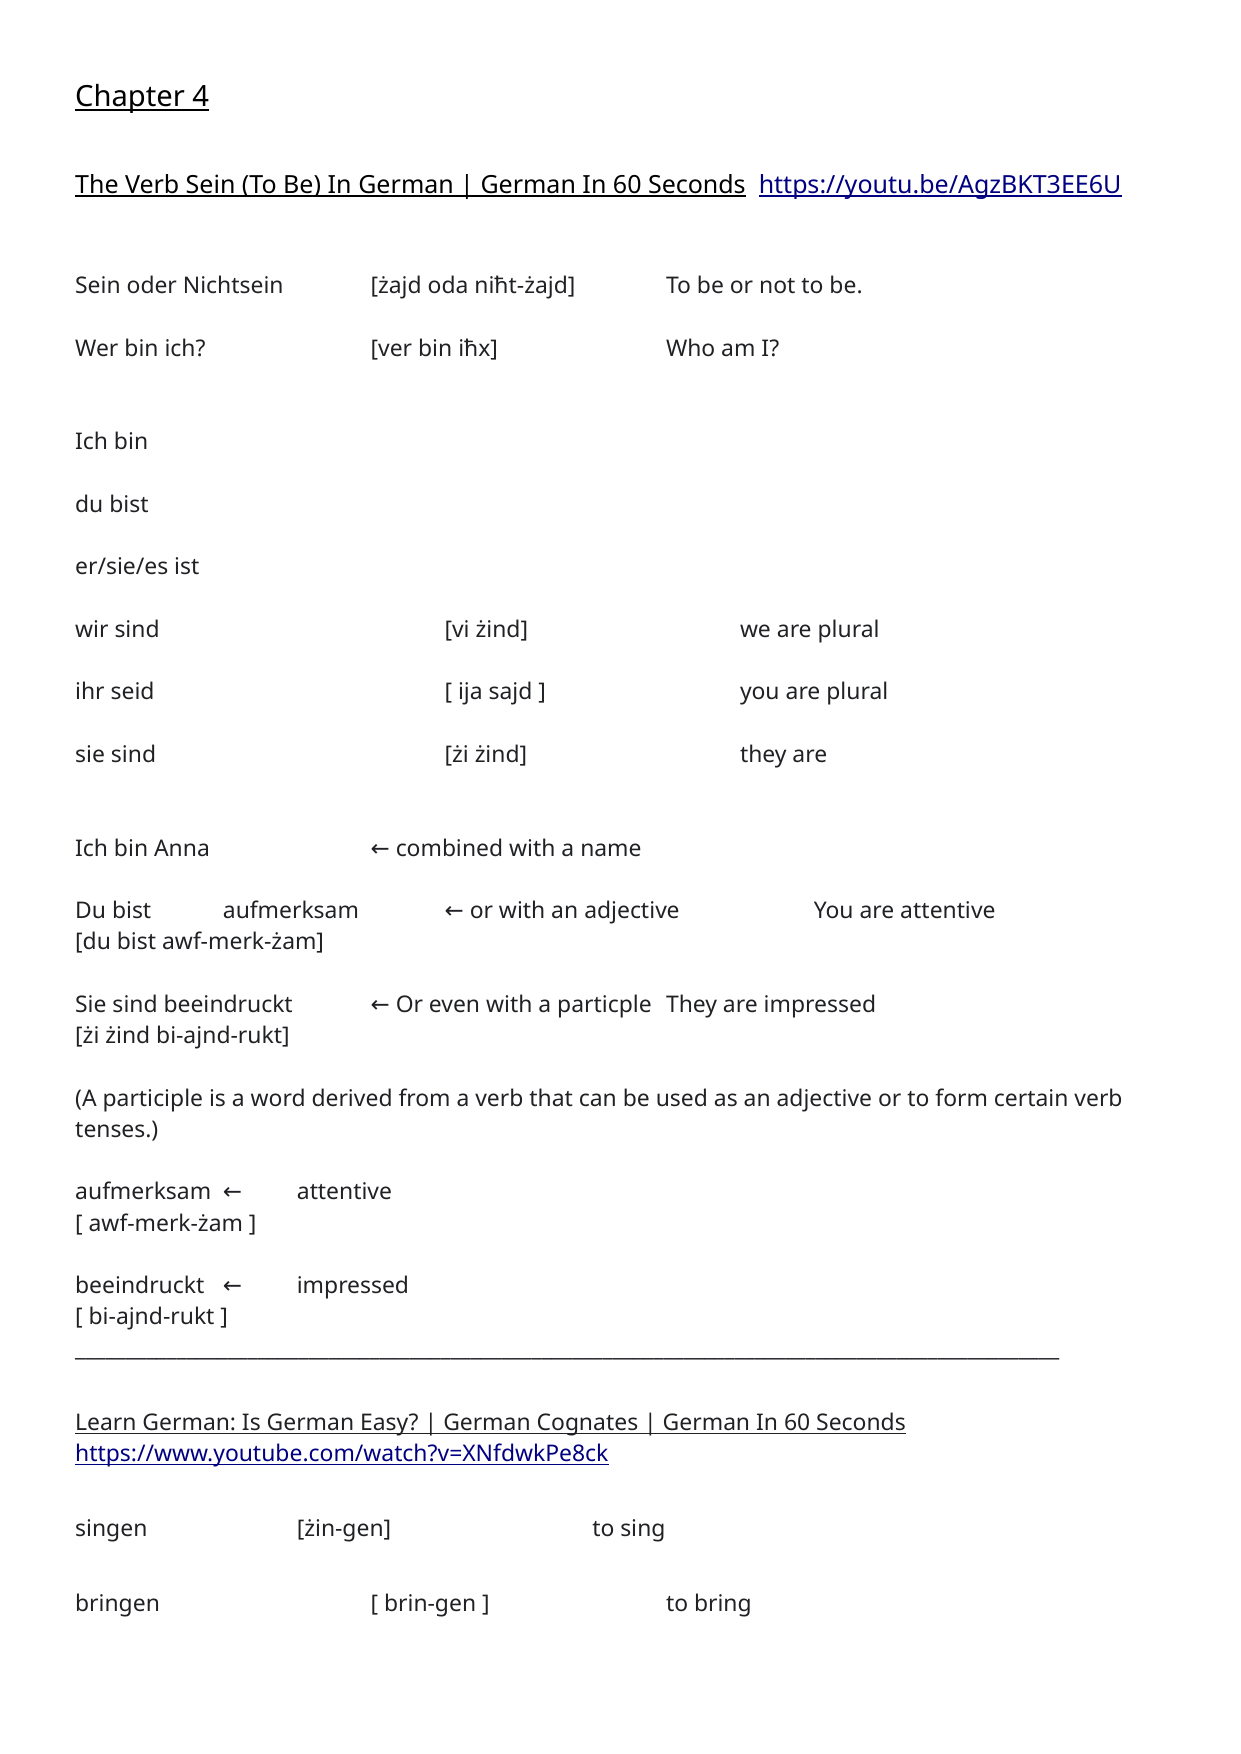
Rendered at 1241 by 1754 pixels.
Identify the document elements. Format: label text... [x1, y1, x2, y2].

text Wer bin ich? [ver bin iħx] Who am I? [75, 332, 1165, 363]
text Learn German: Is German Easy? | German Cognates | German In 60 Seconds https://www.youtube.com/watch?v=XNfdwkPe8ck [75, 1406, 1165, 1469]
text [żi żind bi-ajnd-rukt] [75, 1019, 1165, 1050]
text aufmerksam ← attentive [75, 1175, 1165, 1207]
text The Verb Sein (To Be) In German | German In 60 Seconds https://youtu.be/AgzBKT3EE6U [75, 166, 1165, 201]
text [du bist awf-merk-żam] [75, 925, 1165, 957]
text wir sind [vi żind] we are plural [75, 613, 1165, 644]
text Sie sind beeindruckt ← Or even with a particple They are impressed [75, 988, 1165, 1019]
text [ bi-ajnd-rukt ] [75, 1300, 1165, 1332]
text singen [żin-gen] to sing [75, 1512, 1165, 1543]
text Du bist aufmerksam ← or with an adjective You are attentive [75, 894, 1165, 925]
text ihr seid [ ija sajd ] you are plural [75, 675, 1165, 707]
text sie sind [żi żind] they are [75, 738, 1165, 769]
text bringen [ brin-gen ] to bring [75, 1587, 1165, 1618]
text er/sie/es ist [75, 550, 1165, 582]
text Chapter 4 [75, 75, 1165, 115]
text Ich bin [75, 425, 1165, 457]
text beeindruckt ← impressed [75, 1269, 1165, 1300]
text Ich bin Anna ← combined with a name [75, 832, 1165, 863]
text _________________________________________________________________________________________________ [75, 1332, 1165, 1363]
text Sein oder Nichtsein [żajd oda niħt-żajd] To be or not to be. [75, 269, 1165, 300]
text [ awf-merk-żam ] [75, 1207, 1165, 1238]
text (A participle is a word derived from a verb that can be used as an adjective or to form certain verb tenses.) [75, 1082, 1165, 1144]
text du bist [75, 488, 1165, 519]
